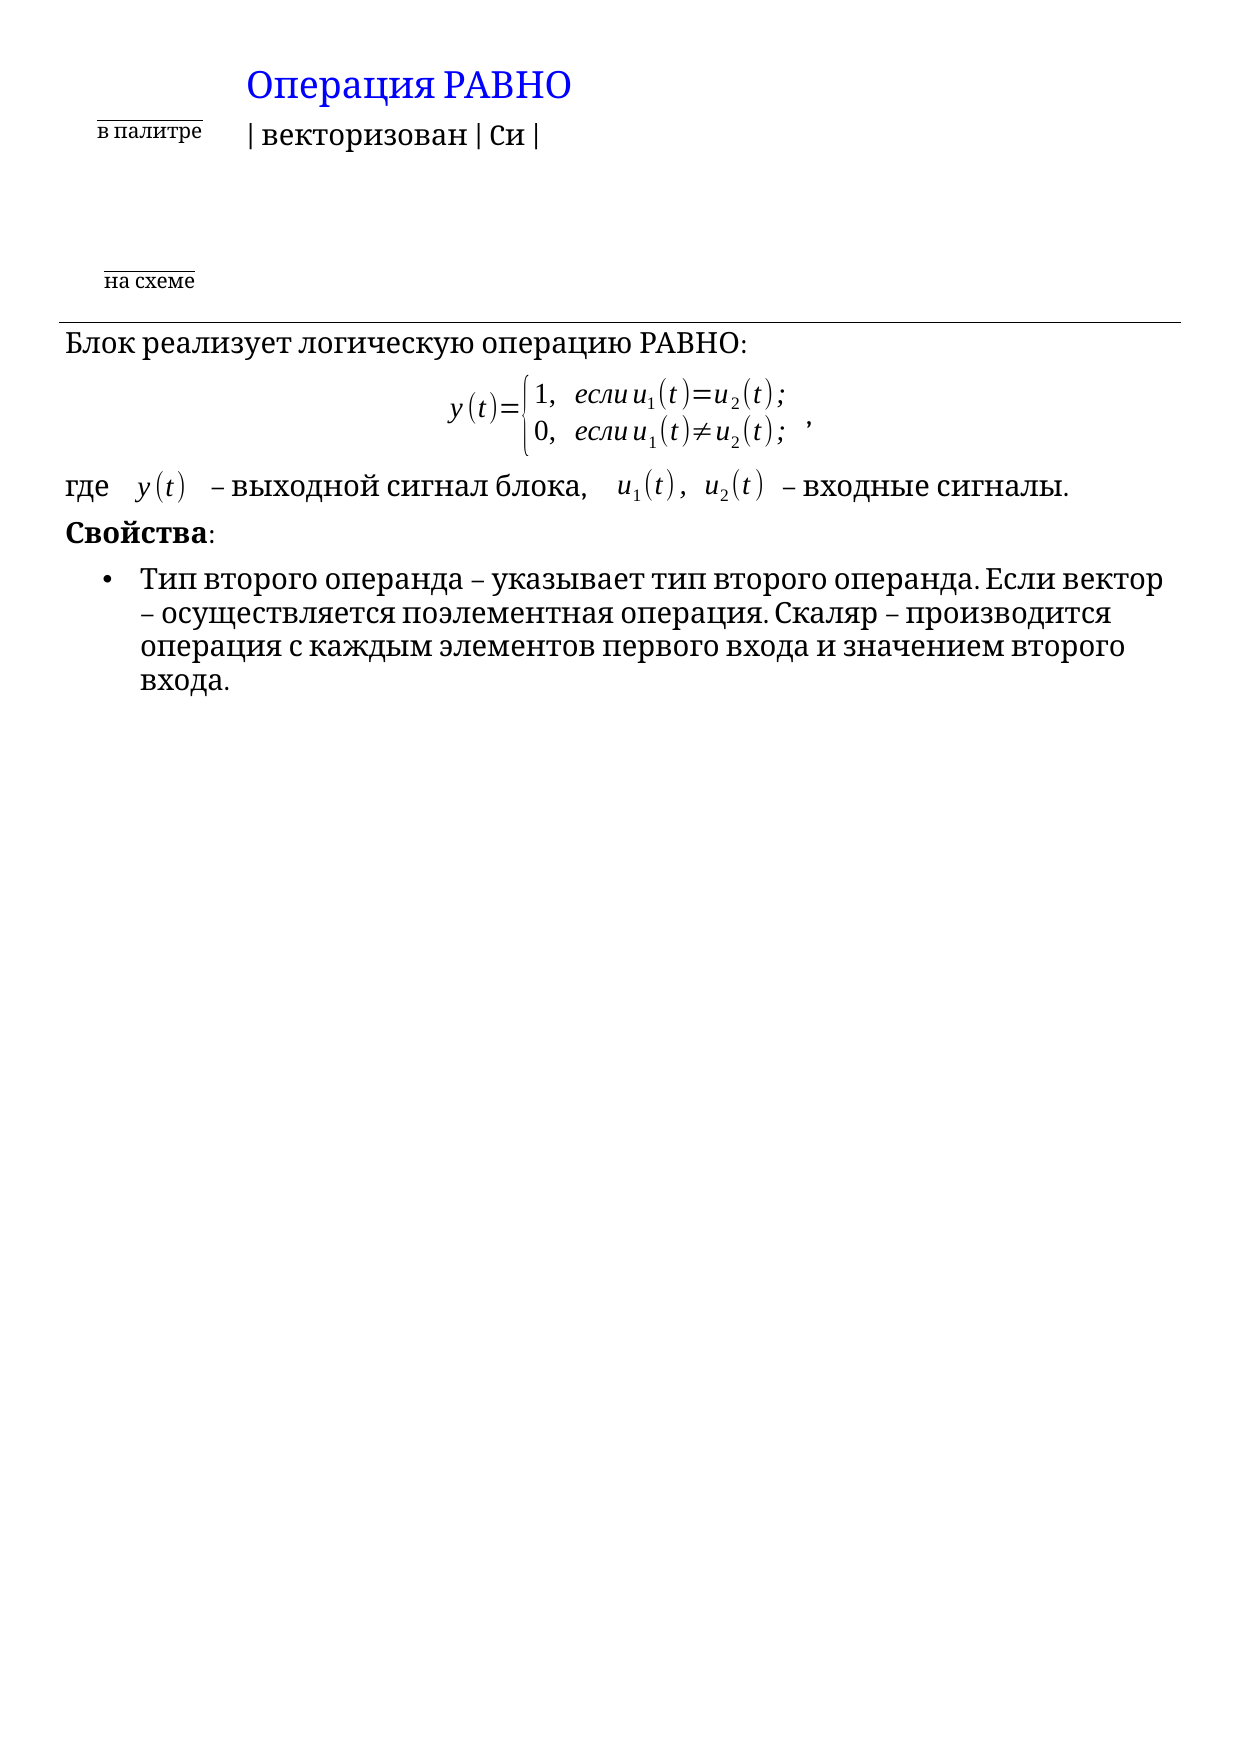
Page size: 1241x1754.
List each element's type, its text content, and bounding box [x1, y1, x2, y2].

table_header Операция РАВНО [240, 59, 1181, 114]
table_cell | векторизован | Cи | [240, 114, 1181, 171]
table_cell [240, 264, 1181, 322]
table_cell в палитре [59, 114, 240, 171]
table_cell Блок реализует логическую операцию РАВНО: , где – выходной сигнал блока, – входные сигналы. Свойства: Тип второго операнда – указывает тип второго операнда. Если вектор – осуществляется поэлементная операция. Скаляр – производится операция с каждым элементов первого входа и значением второго входа. [59, 323, 1181, 716]
table_cell [240, 171, 1181, 264]
table_cell [59, 171, 240, 264]
table_header [59, 59, 240, 114]
table_cell на схеме [59, 264, 240, 322]
